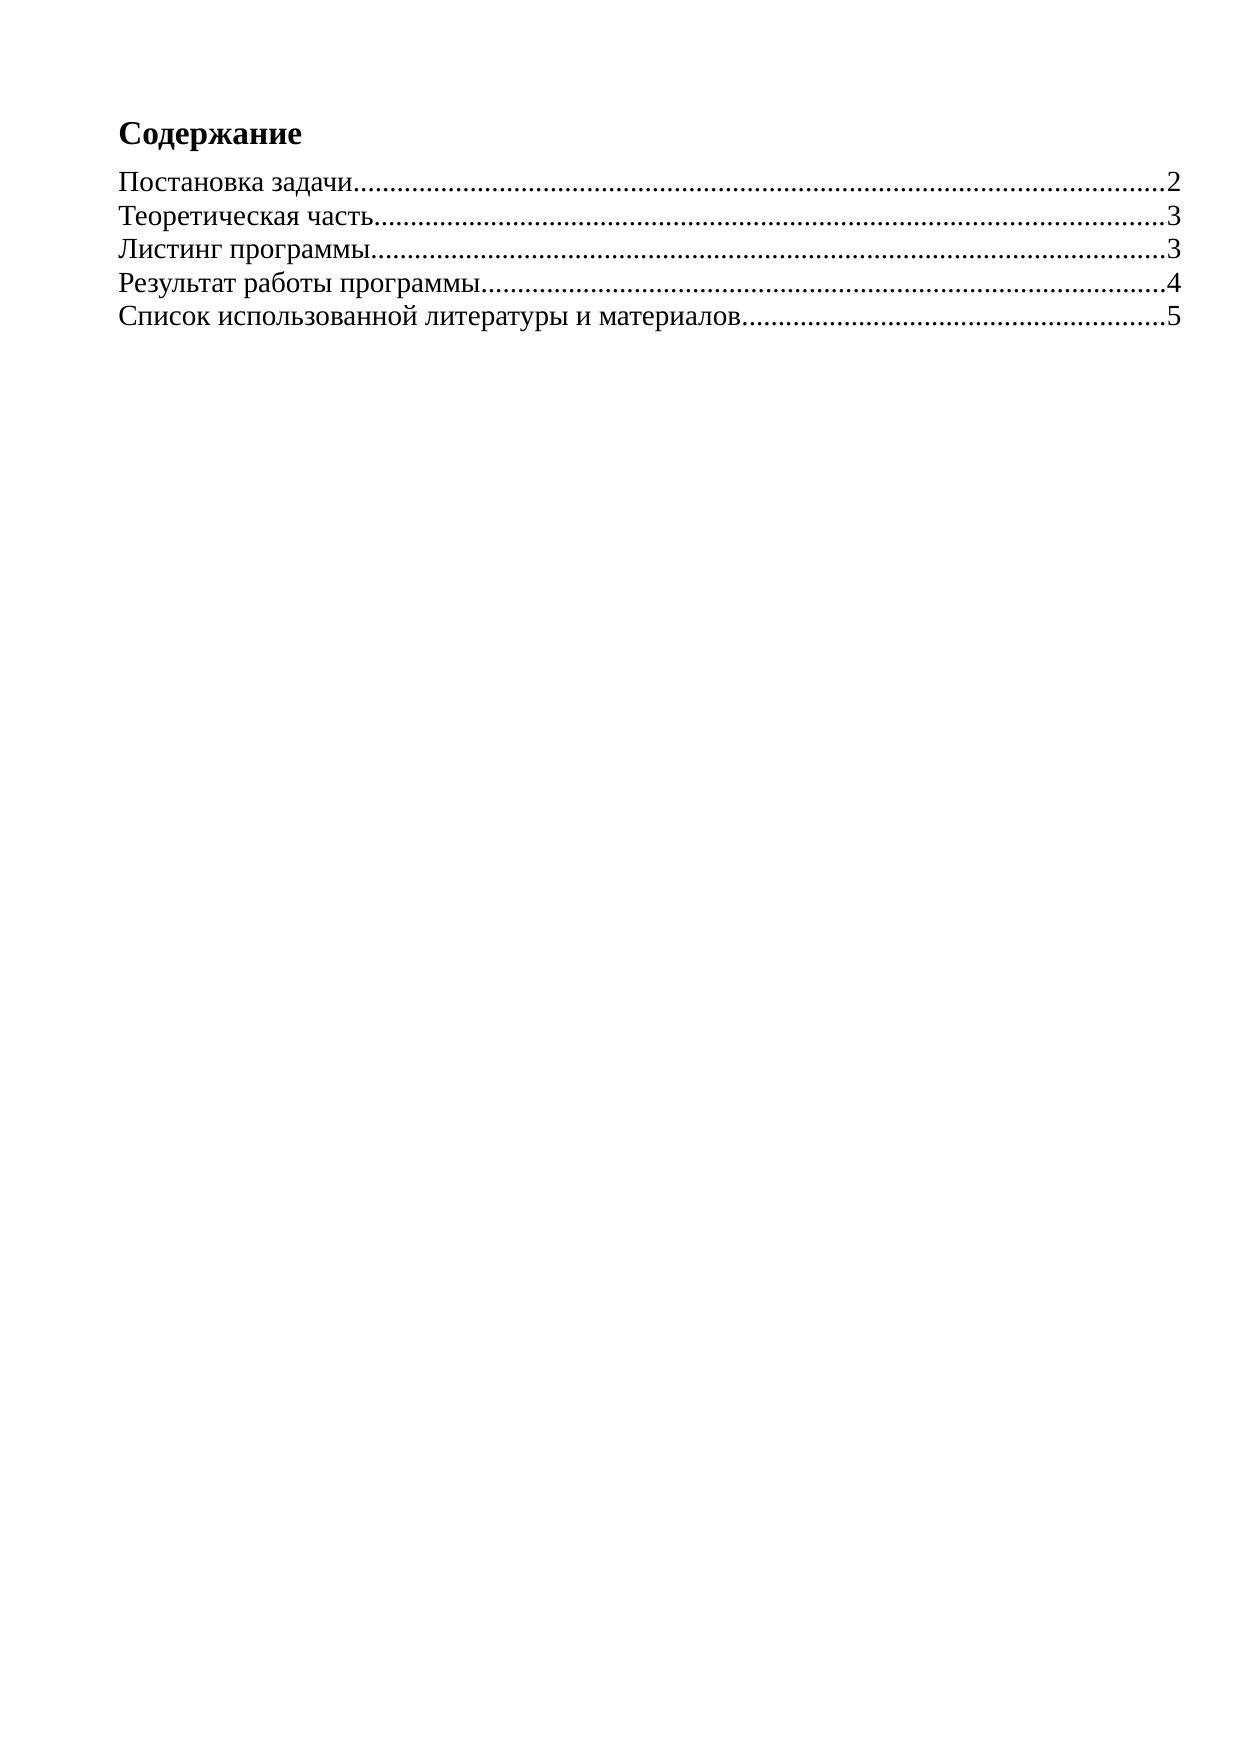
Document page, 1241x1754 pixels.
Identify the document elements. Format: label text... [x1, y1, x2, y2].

text Результат работы программы 4 [118, 265, 1181, 298]
text Список использованной литературы и материалов 5 [118, 298, 1181, 332]
text Листинг программы 3 [118, 231, 1181, 265]
text Теоретическая часть 3 [118, 198, 1181, 231]
subtitle Содержание [118, 113, 1181, 152]
text Постановка задачи 2 [118, 164, 1181, 198]
